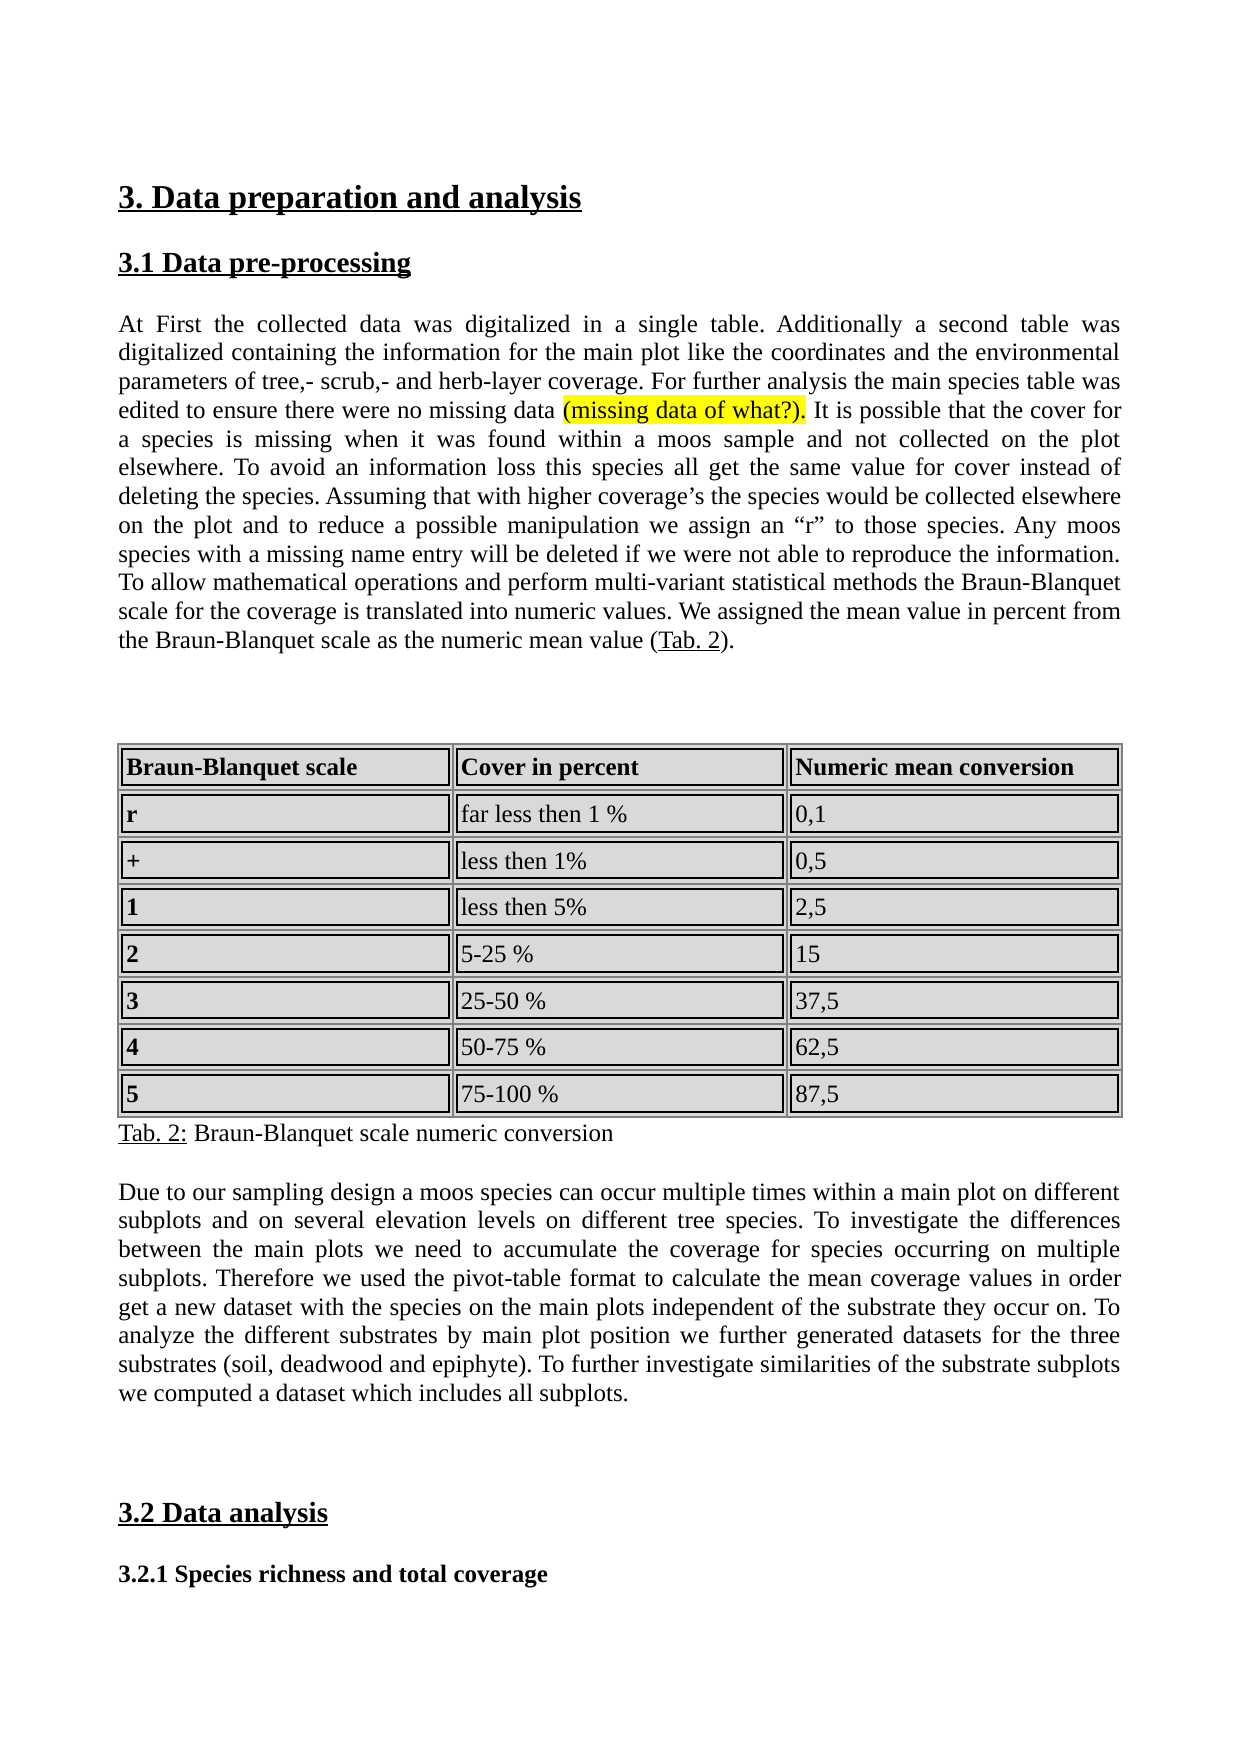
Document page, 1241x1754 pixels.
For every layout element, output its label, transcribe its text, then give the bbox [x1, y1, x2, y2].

table_cell 5 [119, 1071, 452, 1116]
table_cell 3 [119, 978, 452, 1022]
table_cell 2,5 [788, 885, 1121, 929]
table_header Numeric mean conversion [788, 745, 1121, 789]
table_cell less then 1% [454, 838, 786, 882]
table_cell 0,1 [788, 791, 1121, 836]
table_cell 15 [788, 931, 1121, 976]
table_cell 5-25 % [454, 931, 786, 976]
table_cell 62,5 [788, 1025, 1121, 1069]
table_cell 4 [119, 1025, 452, 1069]
table_header Cover in percent [454, 745, 786, 789]
text Tab. 2: Braun-Blanquet scale numeric conversion [118, 1118, 1122, 1147]
text 3.1 Data pre-processing [118, 245, 1122, 279]
text 3.2.1 Species richness and total coverage [118, 1559, 1122, 1588]
text Due to our sampling design a moos species can occur multiple times within a main plot on different subplots and on several elevation levels on different tree species. To investigate the differences between the main plots we need to accumulate the coverage for species occurring on multiple subplots. Therefore we used the pivot-table format to calculate the mean coverage values in order get a new dataset with the species on the main plots independent of the substrate they occur on. To analyze the different substrates by main plot position we further generated datasets for the three substrates (soil, deadwood and epiphyte). To further investigate similarities of the substrate subplots we computed a dataset which includes all subplots. [118, 1177, 1122, 1407]
text At First the collected data was digitalized in a single table. Additionally a second table was digitalized containing the information for the main plot like the coordinates and the environmental parameters of tree,- scrub,- and herb-layer coverage. For further analysis the main species table was edited to ensure there were no missing data (missing data of what?). It is possible that the cover for a species is missing when it was found within a moos sample and not collected on the plot elsewhere. To avoid an information loss this species all get the same value for cover instead of deleting the species. Assuming that with higher coverage’s the species would be collected elsewhere on the plot and to reduce a possible manipulation we assign an “r” to those species. Any moos species with a missing name entry will be deleted if we were not able to reproduce the information. To allow mathematical operations and perform multi-variant statistical methods the Braun-Blanquet scale for the coverage is translated into numeric values. We assigned the mean value in percent from the Braun-Blanquet scale as the numeric mean value (Tab. 2). [118, 309, 1122, 654]
table_cell 0,5 [788, 838, 1121, 882]
table_cell 87,5 [788, 1071, 1121, 1116]
table_cell r [119, 791, 452, 836]
table_cell 37,5 [788, 978, 1121, 1022]
table_cell 1 [119, 885, 452, 929]
table_cell + [119, 838, 452, 882]
table_cell 75-100 % [454, 1071, 786, 1116]
text 3.2 Data analysis [118, 1495, 1122, 1529]
table_cell far less then 1 % [454, 791, 786, 836]
table_cell less then 5% [454, 885, 786, 929]
table_header Braun-Blanquet scale [119, 745, 452, 789]
table_cell 25-50 % [454, 978, 786, 1022]
table_cell 2 [119, 931, 452, 976]
table_cell 50-75 % [454, 1025, 786, 1069]
text 3. Data preparation and analysis [118, 177, 1122, 215]
